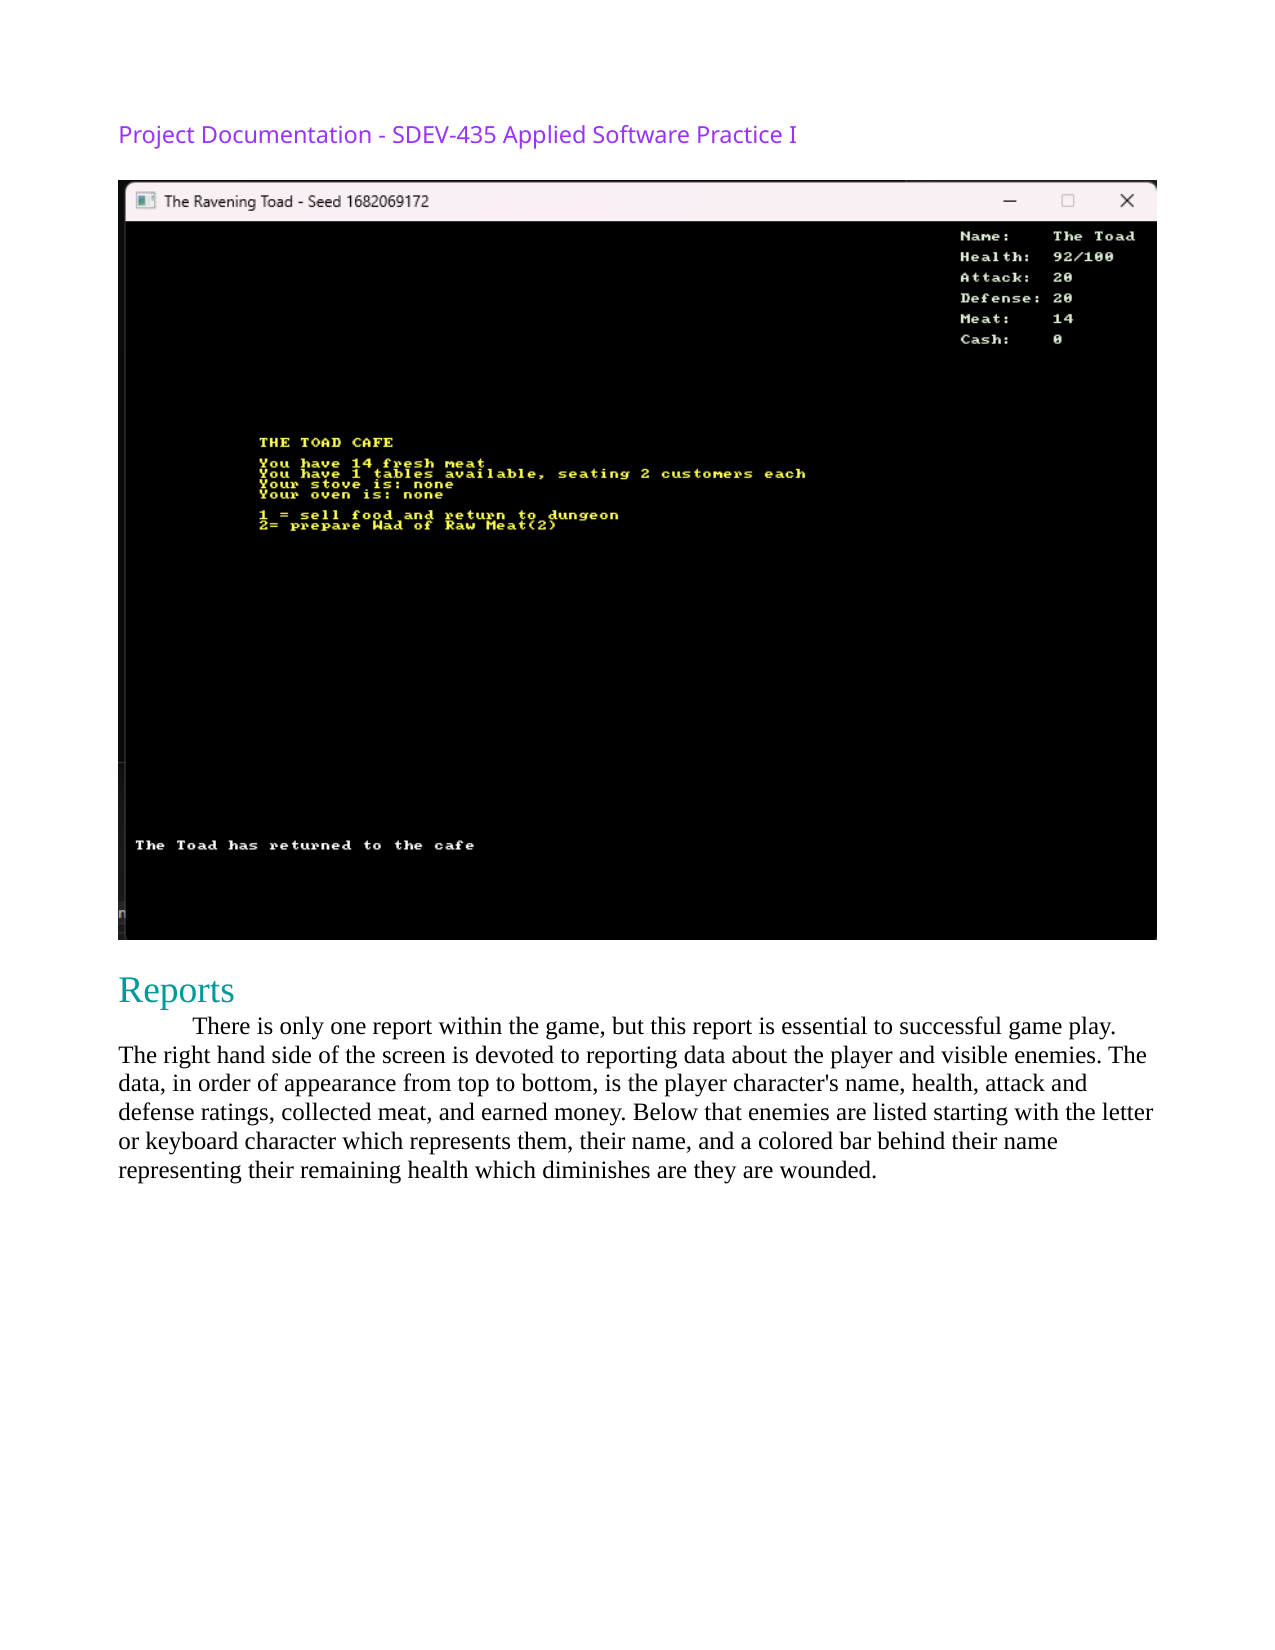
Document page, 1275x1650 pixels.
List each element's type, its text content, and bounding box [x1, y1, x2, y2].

picture [118, 180, 1157, 940]
text Reports [118, 968, 1157, 1011]
text There is only one report within the game, but this report is essential to successful game play. The right hand side of the screen is devoted to reporting data about the player and visible enemies. The data, in order of appearance from top to bottom, is the player character's name, health, attack and defense ratings, collected meat, and earned money. Below that enemies are listed starting with the letter or keyboard character which represents them, their name, and a colored bar behind their name representing their remaining health which diminishes are they are wounded. [118, 1011, 1157, 1183]
